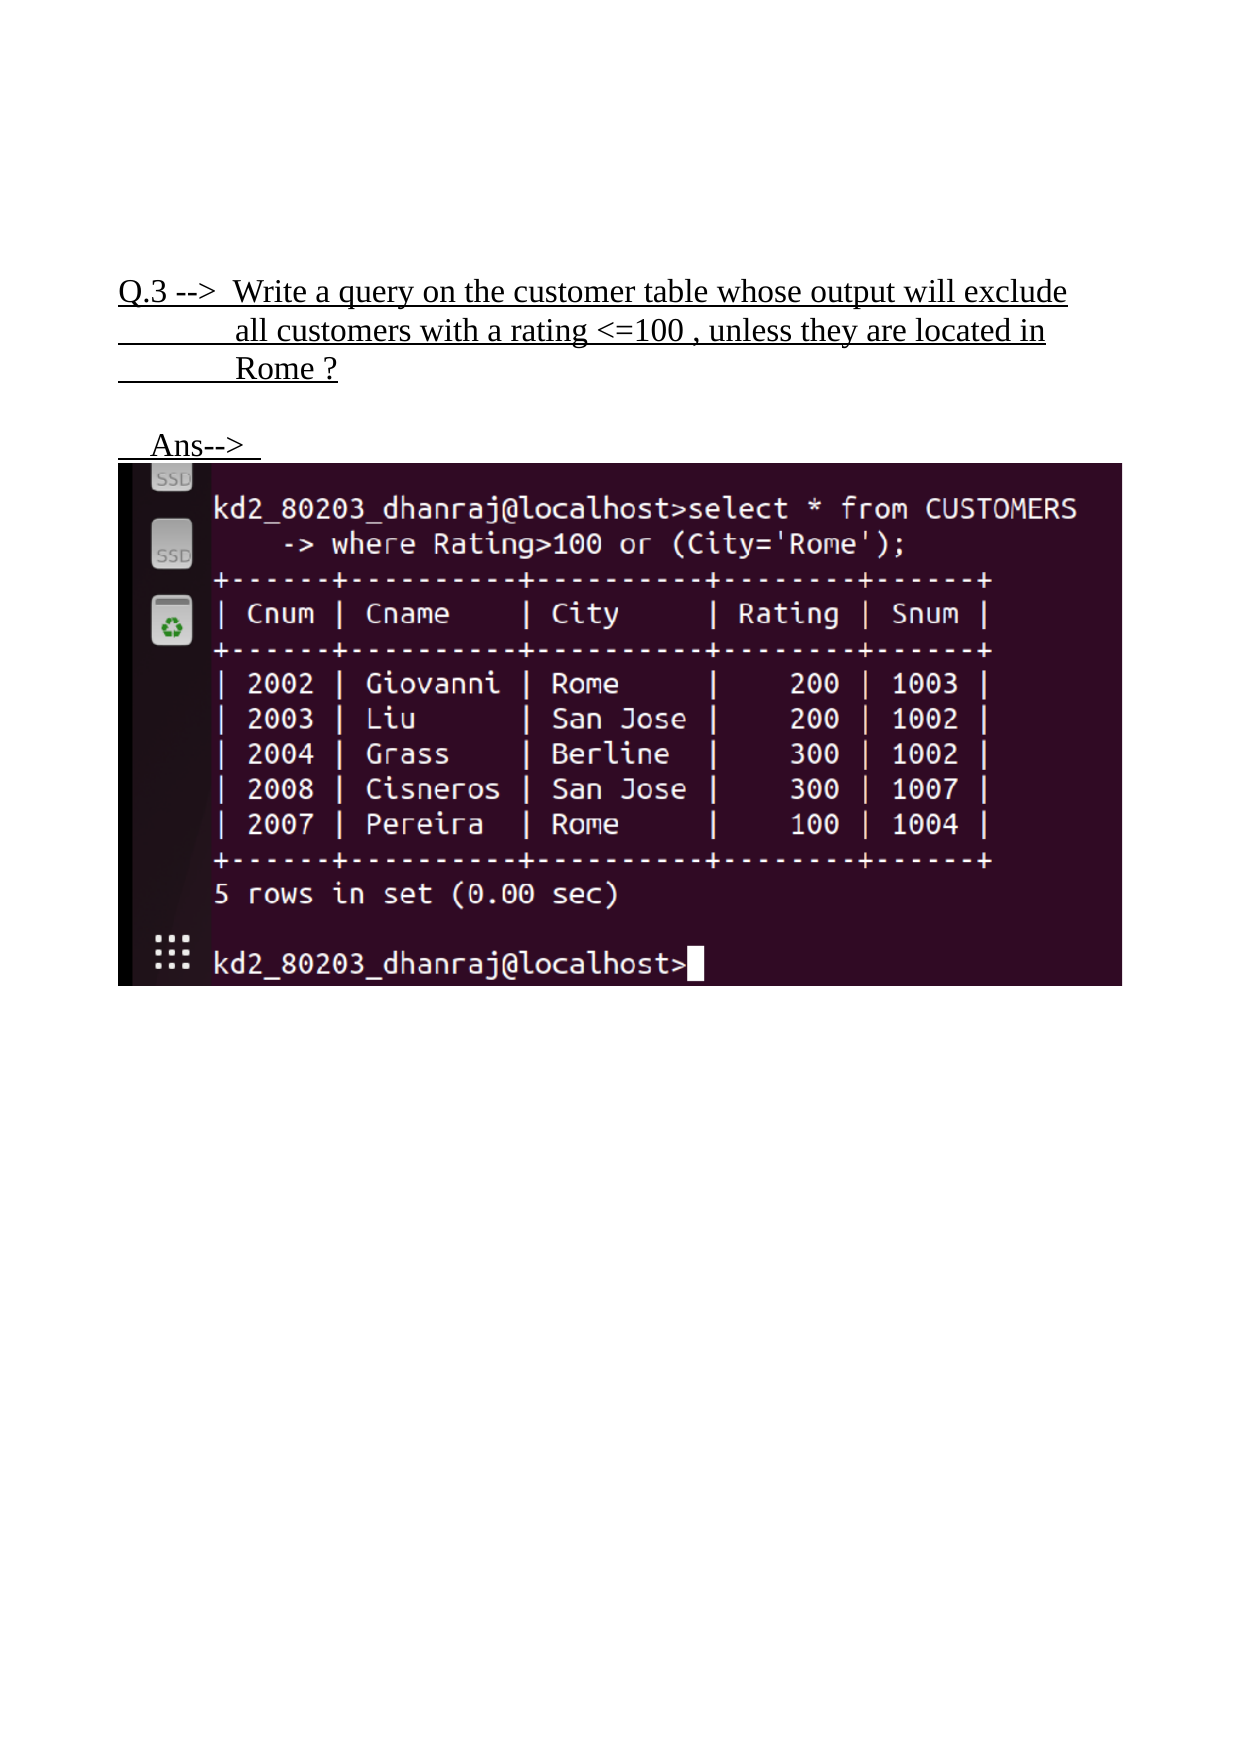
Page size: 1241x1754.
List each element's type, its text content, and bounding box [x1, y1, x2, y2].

text all customers with a rating <=100 , unless they are located in [118, 310, 1122, 348]
picture [118, 463, 1123, 986]
text Ans--> [118, 425, 1122, 463]
text Rome ? [118, 348, 1122, 386]
text Q.3 --> Write a query on the customer table whose output will exclude [118, 271, 1122, 310]
